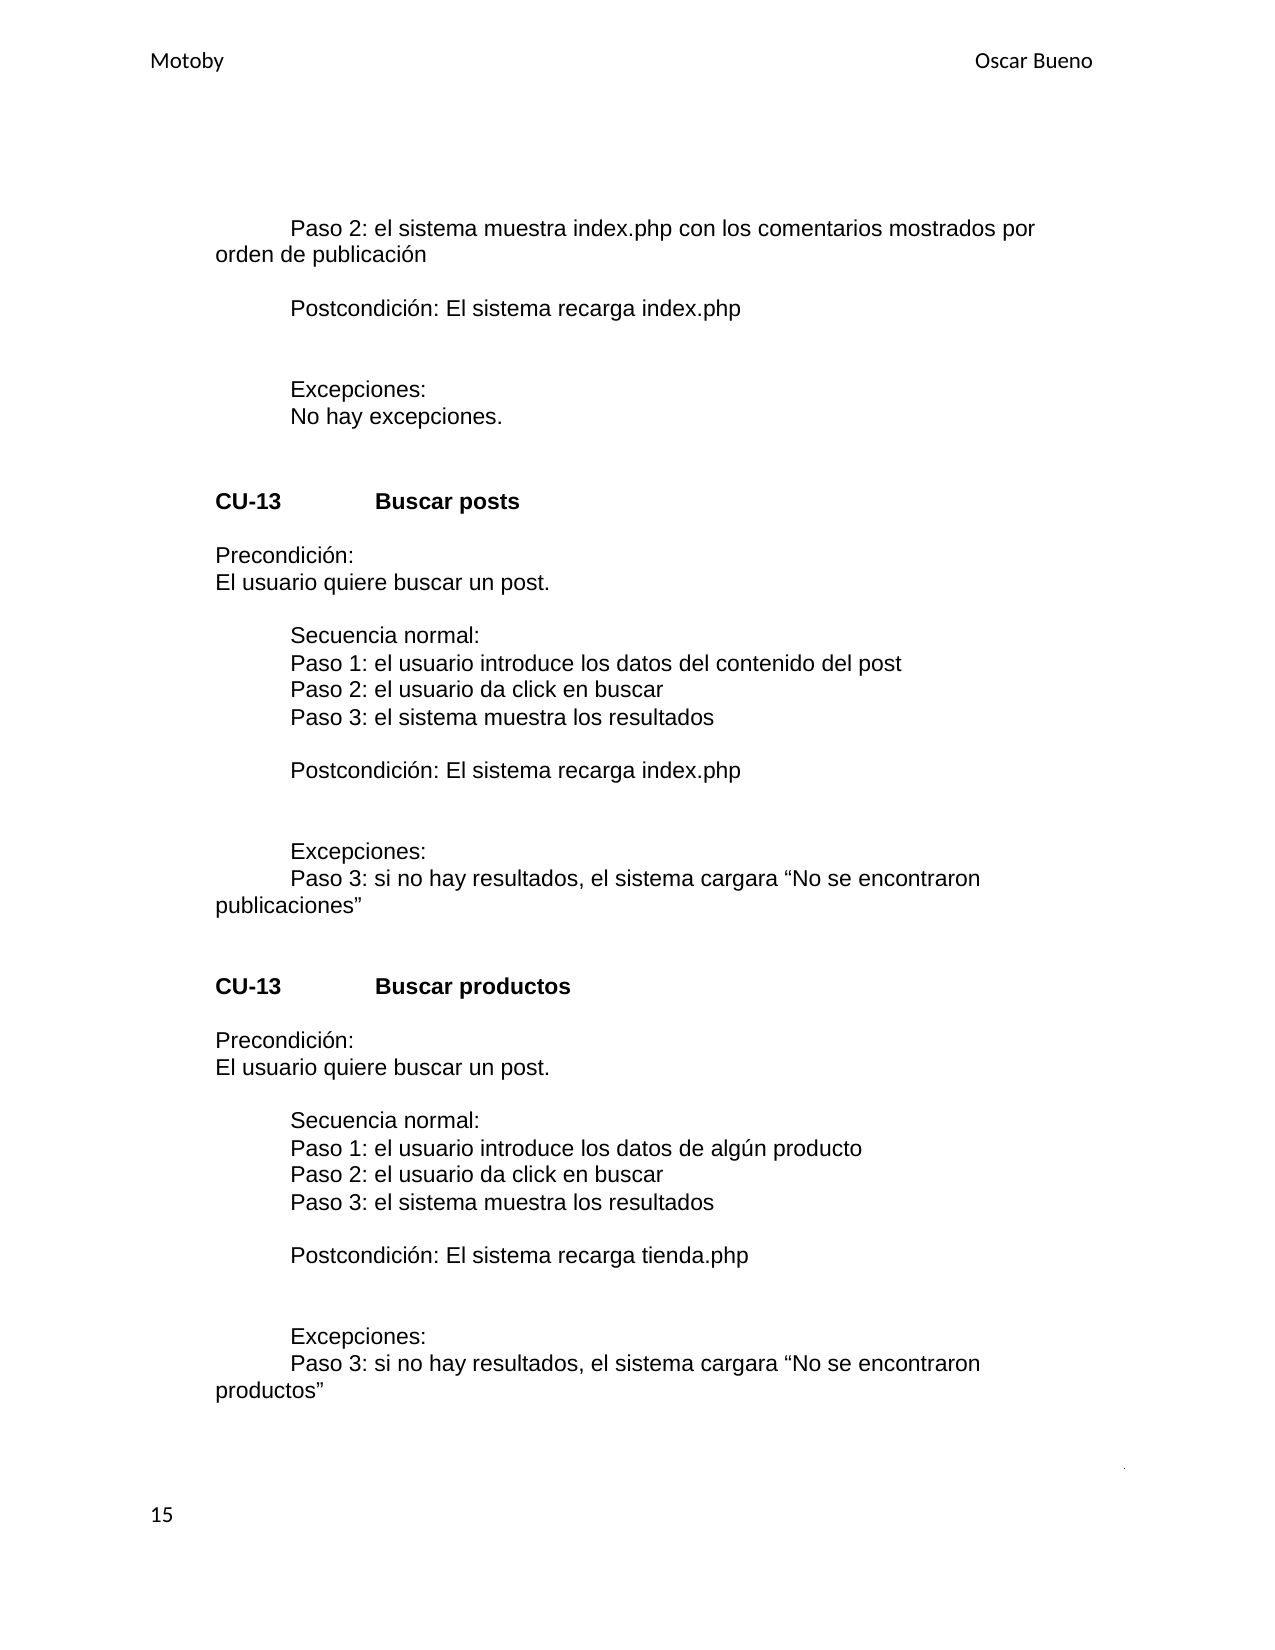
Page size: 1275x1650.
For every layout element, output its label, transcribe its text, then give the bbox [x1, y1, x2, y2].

text Secuencia normal: [151, 1042, 1124, 1069]
text Paso 2: el usuario da click en buscar [151, 611, 1124, 638]
text Precondición: [151, 961, 1124, 988]
text Excepciones: [151, 773, 1124, 800]
text Paso 3: el sistema muestra los resultados [151, 638, 1124, 692]
text CU-13 Buscar productos [151, 907, 1124, 961]
text El usuario quiere buscar un post. [151, 503, 1124, 557]
text Secuencia normal: [151, 557, 1124, 584]
text Precondición: [151, 476, 1124, 503]
text Paso 1: el usuario introduce los datos de algún producto [151, 1069, 1124, 1096]
text Paso 3: si no hay resultados, el sistema cargara “No se encontraron publicaciones” [151, 800, 1124, 907]
text Paso 3: si no hay resultados, el sistema cargara “No se encontraron productos” [151, 1285, 1124, 1468]
text Postcondición: El sistema recarga index.php [151, 230, 1124, 311]
text Paso 1: el usuario introduce los datos del contenido del post [151, 584, 1124, 611]
text No hay excepciones. [151, 338, 1124, 422]
text Postcondición: El sistema recarga tienda.php [151, 1177, 1124, 1258]
text El usuario quiere buscar un post. [151, 988, 1124, 1042]
text Paso 2: el sistema muestra index.php con los comentarios mostrados por orden de publicación [151, 151, 1124, 230]
text Excepciones: [151, 311, 1124, 338]
text Excepciones: [151, 1258, 1124, 1285]
text Postcondición: El sistema recarga index.php [151, 692, 1124, 773]
text Paso 3: el sistema muestra los resultados [151, 1123, 1124, 1177]
text CU-13 Buscar posts [151, 422, 1124, 476]
text Paso 2: el usuario da click en buscar [151, 1096, 1124, 1123]
